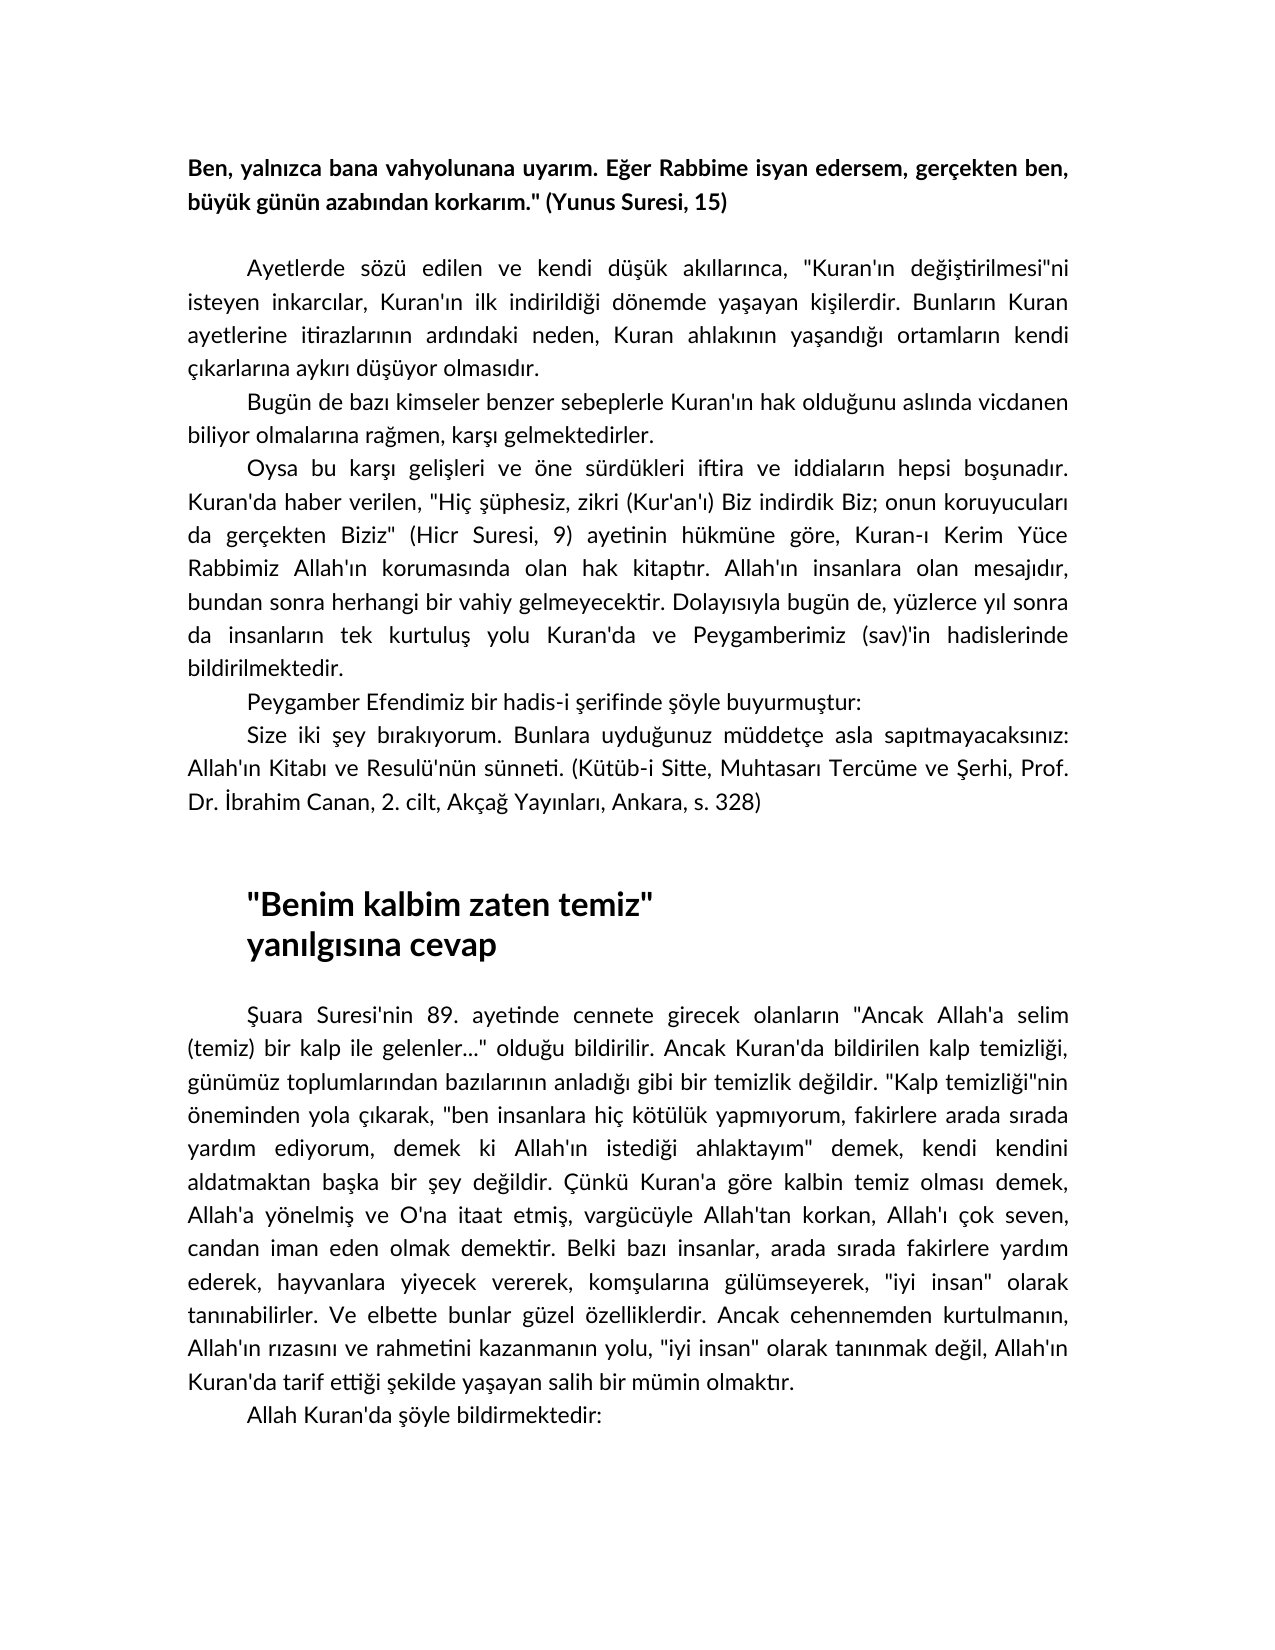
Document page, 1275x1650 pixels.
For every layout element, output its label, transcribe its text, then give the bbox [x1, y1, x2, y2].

text Peygamber Efendimiz bir hadis-i şerifinde şöyle buyurmuştur: [187, 683, 1070, 717]
text yanılgısına cevap [187, 923, 1070, 963]
text Size iki şey bırakıyorum. Bunlara uyduğunuz müddetçe asla sapıtmayacaksınız: Allah'ın Kitabı ve Resulü'nün sünneti. (Kütüb-i Sitte, Muhtasarı Tercüme ve Şerhi, Prof. Dr. İbrahim Canan, 2. cilt, Akçağ Yayınları, Ankara, s. 328) [187, 717, 1070, 817]
text Şuara Suresi'nin 89. ayetinde cennete girecek olanların "Ancak Allah'a selim (temiz) bir kalp ile gelenler..." olduğu bildirilir. Ancak Kuran'da bildirilen kalp temizliği, günümüz toplumlarından bazılarının anladığı gibi bir temizlik değildir. "Kalp temizliği"nin öneminden yola çıkarak, "ben insanlara hiç kötülük yapmıyorum, fakirlere arada sırada yardım ediyorum, demek ki Allah'ın istediği ahlaktayım" demek, kendi kendini aldatmaktan başka bir şey değildir. Çünkü Kuran'a göre kalbin temiz olması demek, Allah'a yönelmiş ve O'na itaat etmiş, vargücüyle Allah'tan korkan, Allah'ı çok seven, candan iman eden olmak demektir. Belki bazı insanlar, arada sırada fakirlere yardım ederek, hayvanlara yiyecek vererek, komşularına gülümseyerek, "iyi insan" olarak tanınabilirler. Ve elbette bunlar güzel özelliklerdir. Ancak cehennemden kurtulmanın, Allah'ın rızasını ve rahmetini kazanmanın yolu, "iyi insan" olarak tanınmak değil, Allah'ın Kuran'da tarif ettiği şekilde yaşayan salih bir mümin olmaktır. [187, 997, 1070, 1397]
text Oysa bu karşı gelişleri ve öne sürdükleri iftira ve iddiaların hepsi boşunadır. Kuran'da haber verilen, "Hiç şüphesiz, zikri (Kur'an'ı) Biz indirdik Biz; onun koruyucuları da gerçekten Biziz" (Hicr Suresi, 9) ayetinin hükmüne göre, Kuran-ı Kerim Yüce Rabbimiz Allah'ın korumasında olan hak kitaptır. Allah'ın insanlara olan mesajıdır, bundan sonra herhangi bir vahiy gelmeyecektir. Dolayısıyla bugün de, yüzlerce yıl sonra da insanların tek kurtuluş yolu Kuran'da ve Peygamberimiz (sav)'in hadislerinde bildirilmektedir. [187, 450, 1070, 683]
text Ayetlerde sözü edilen ve kendi düşük akıllarınca, "Kuran'ın değiştirilmesi"ni isteyen inkarcılar, Kuran'ın ilk indirildiği dönemde yaşayan kişilerdir. Bunların Kuran ayetlerine itirazlarının ardındaki neden, Kuran ahlakının yaşandığı ortamların kendi çıkarlarına aykırı düşüyor olmasıdır. [187, 250, 1070, 383]
text Ben, yalnızca bana vahyolunana uyarım. Eğer Rabbime isyan edersem, gerçekten ben, büyük günün azabından korkarım." (Yunus Suresi, 15) [187, 150, 1070, 217]
text Allah Kuran'da şöyle bildirmektedir: [187, 1397, 1070, 1430]
text "Benim kalbim zaten temiz" [187, 883, 1070, 923]
text Bugün de bazı kimseler benzer sebeplerle Kuran'ın hak olduğunu aslında vicdanen biliyor olmalarına rağmen, karşı gelmektedirler. [187, 383, 1070, 450]
